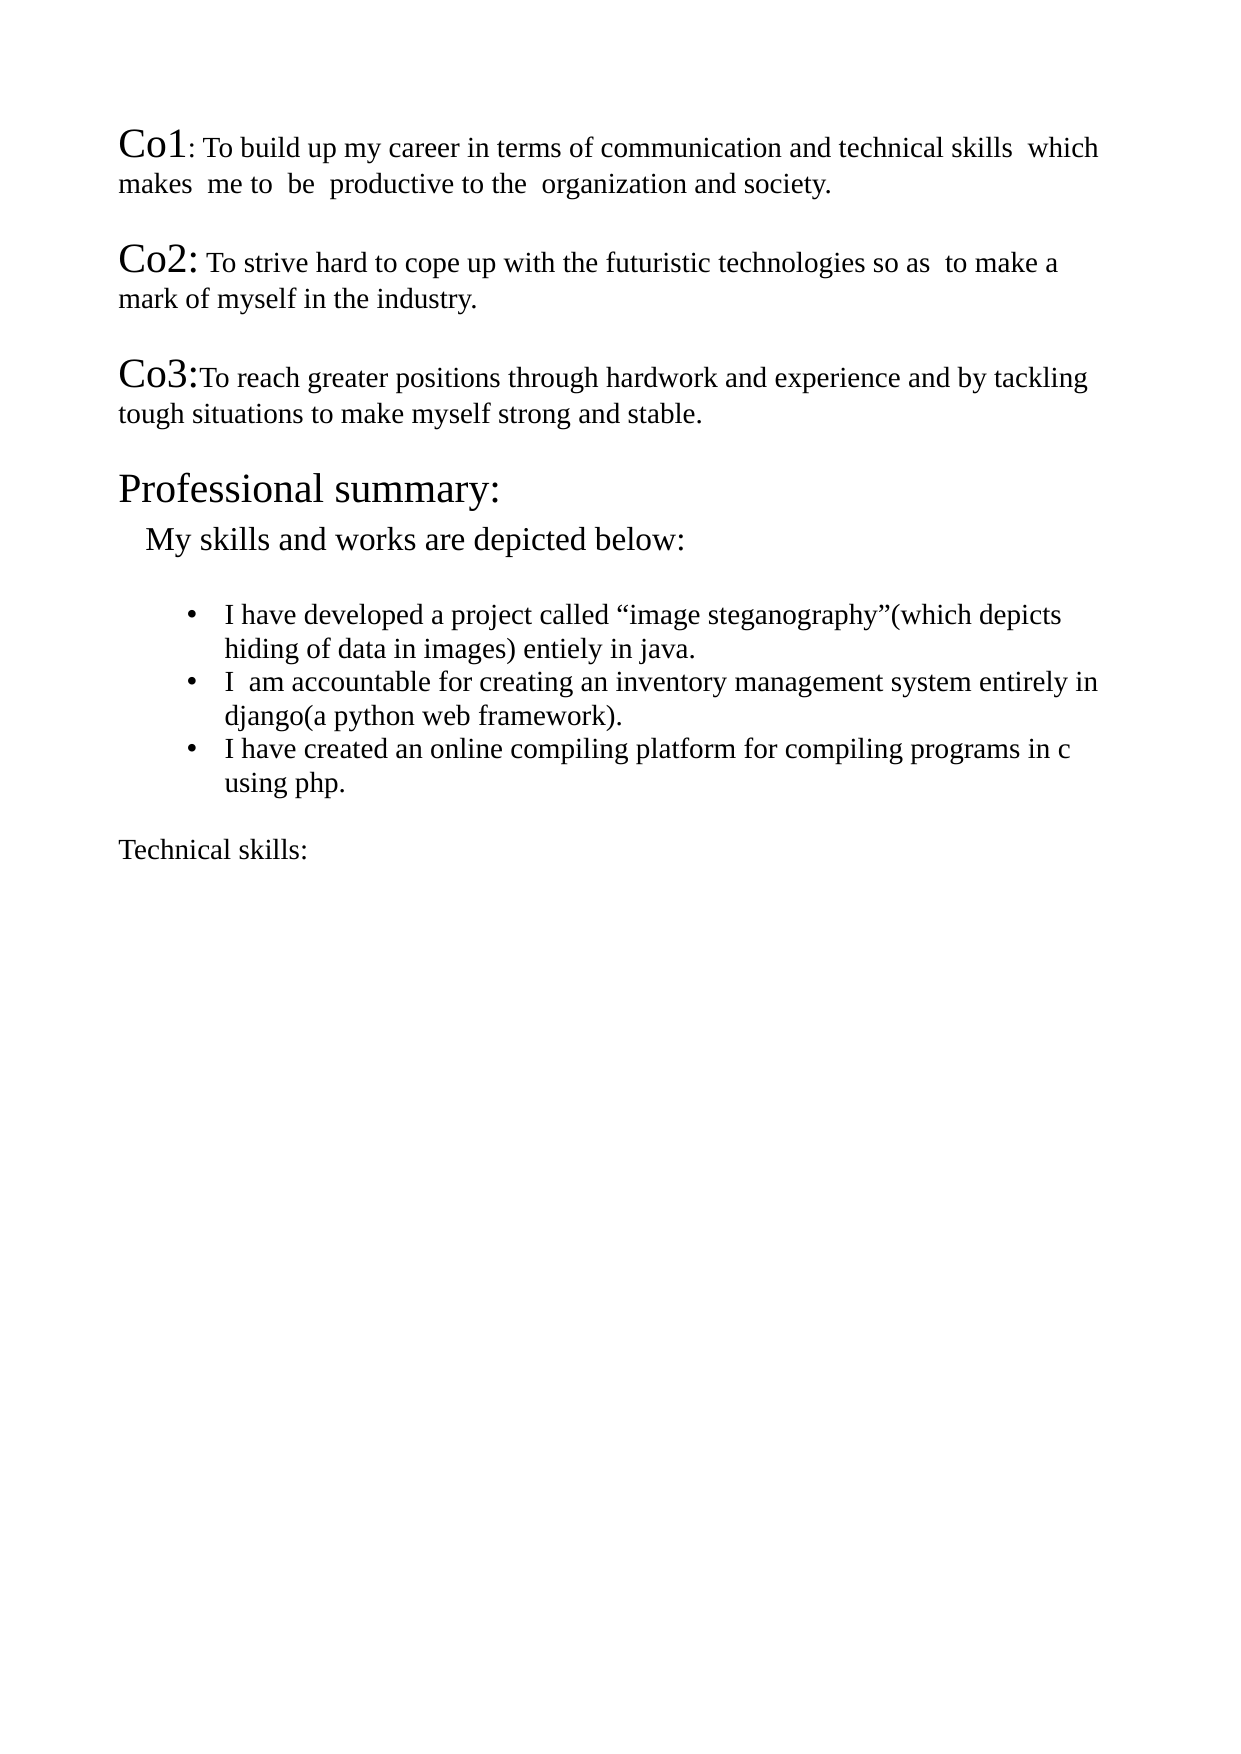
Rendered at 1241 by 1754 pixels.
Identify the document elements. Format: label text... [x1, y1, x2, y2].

text Technical skills: [118, 832, 1122, 866]
list I am accountable for creating an inventory management system entirely in django(a python web framework). [187, 664, 1122, 732]
list I have developed a project called “image steganography”(which depicts hiding of data in images) entiely in java. [187, 597, 1122, 664]
text Co3:To reach greater positions through hardwork and experience and by tackling tough situations to make myself strong and stable. [118, 348, 1122, 429]
text Co1: To build up my career in terms of communication and technical skills which makes me to be productive to the organization and society. [118, 118, 1122, 199]
text Co2: To strive hard to cope up with the futuristic technologies so as to make a mark of myself in the industry. [118, 233, 1122, 314]
text Professional summary: [118, 463, 1122, 511]
text My skills and works are depicted below: [118, 511, 1122, 559]
list I have created an online compiling platform for compiling programs in c using php. [187, 732, 1122, 799]
